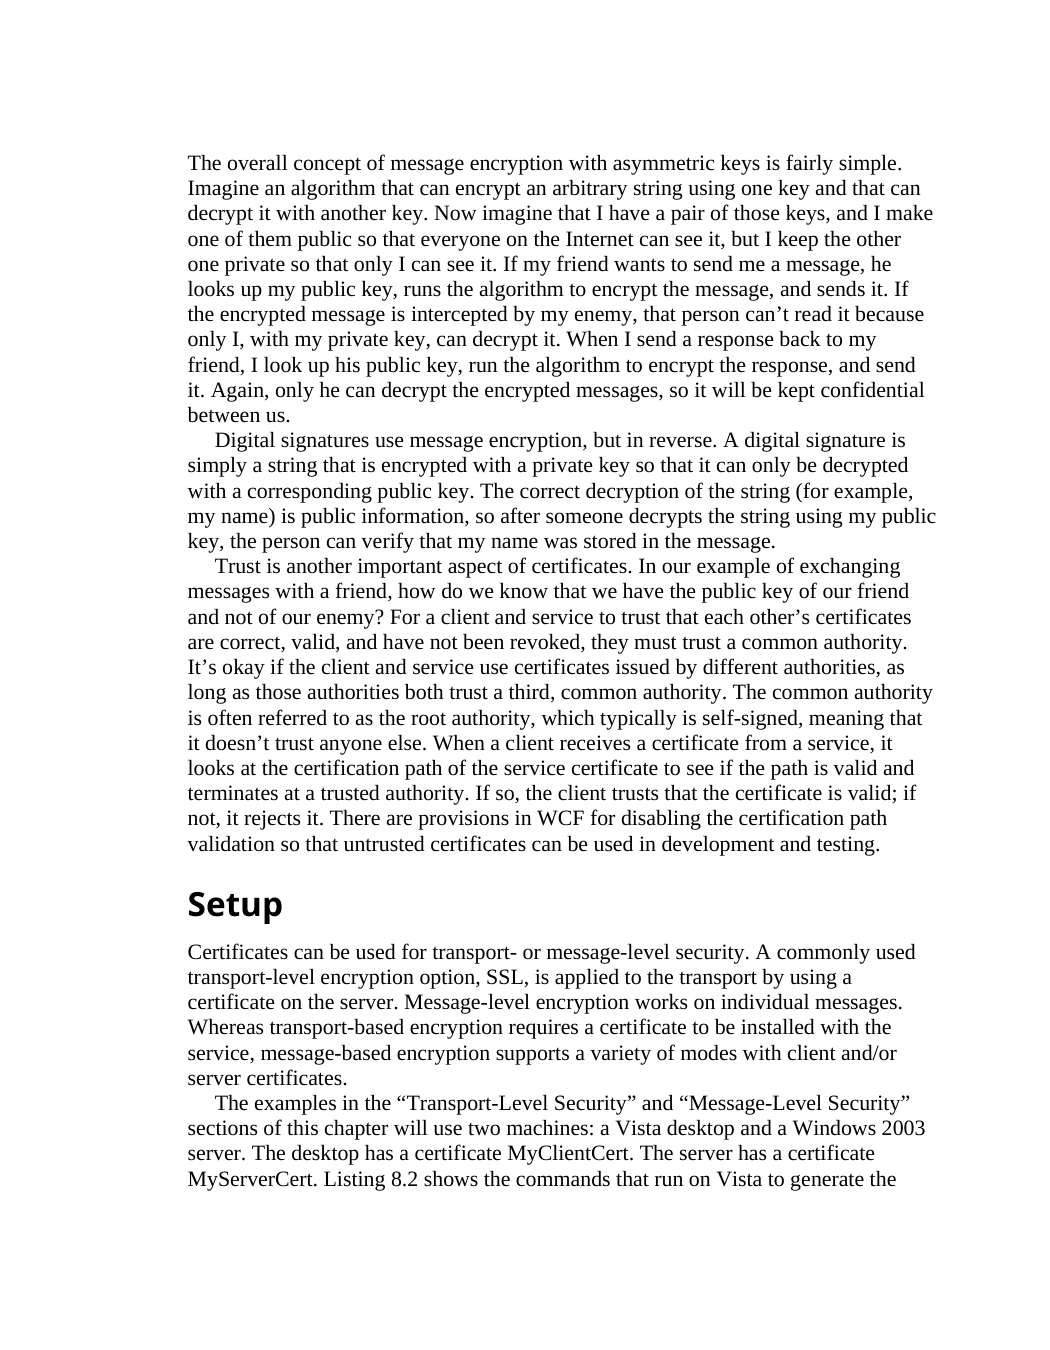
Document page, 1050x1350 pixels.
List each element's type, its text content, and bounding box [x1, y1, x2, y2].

text Digital signatures use message encryption, but in reverse. A digital signature is simply a string that is encrypted with a private key so that it can only be decrypted with a corresponding public key. The correct decryption of the string (for example, my name) is public information, so after someone decrypts the string using my public key, the person can verify that my name was stored in the message. [187, 427, 937, 553]
text The examples in the “Transport-Level Security” and “Message-Level Security” sections of this chapter will use two machines: a Vista desktop and a Windows 2003 server. The desktop has a certificate MyClientCert. The server has a certificate MyServerCert. Listing 8.2 shows the commands that run on Vista to generate the [187, 1090, 937, 1191]
text Trust is another important aspect of certificates. In our example of exchanging messages with a friend, how do we know that we have the public key of our friend and not of our enemy? For a client and service to trust that each other’s certificates are correct, valid, and have not been revoked, they must trust a common authority. It’s okay if the client and service use certificates issued by different authorities, as long as those authorities both trust a third, common authority. The common authority is often referred to as the root authority, which typically is self-signed, meaning that it doesn’t trust anyone else. When a client receives a certificate from a service, it looks at the certification path of the service certificate to see if the path is valid and terminates at a trusted authority. If so, the client trusts that the certificate is valid; if not, it rejects it. There are provisions in WCF for disabling the certification path validation so that untrusted certificates can be used in development and testing. [187, 553, 937, 856]
text Setup [187, 881, 937, 926]
text Certificates can be used for transport- or message-level security. A commonly used transport-level encryption option, SSL, is applied to the transport by using a certificate on the server. Message-level encryption works on individual messages. Whereas transport-based encryption requires a certificate to be installed with the service, message-based encryption supports a variety of modes with client and/or server certificates. [187, 939, 937, 1090]
text The overall concept of message encryption with asymmetric keys is fairly simple. Imagine an algorithm that can encrypt an arbitrary string using one key and that can decrypt it with another key. Now imagine that I have a pair of those keys, and I make one of them public so that everyone on the Internet can see it, but I keep the other one private so that only I can see it. If my friend wants to send me a message, he looks up my public key, runs the algorithm to encrypt the message, and sends it. If the encrypted message is intercepted by my enemy, that person can’t read it because only I, with my private key, can decrypt it. When I send a response back to my friend, I look up his public key, run the algorithm to encrypt the response, and send it. Again, only he can decrypt the encrypted messages, so it will be kept confidential between us. [187, 150, 937, 427]
